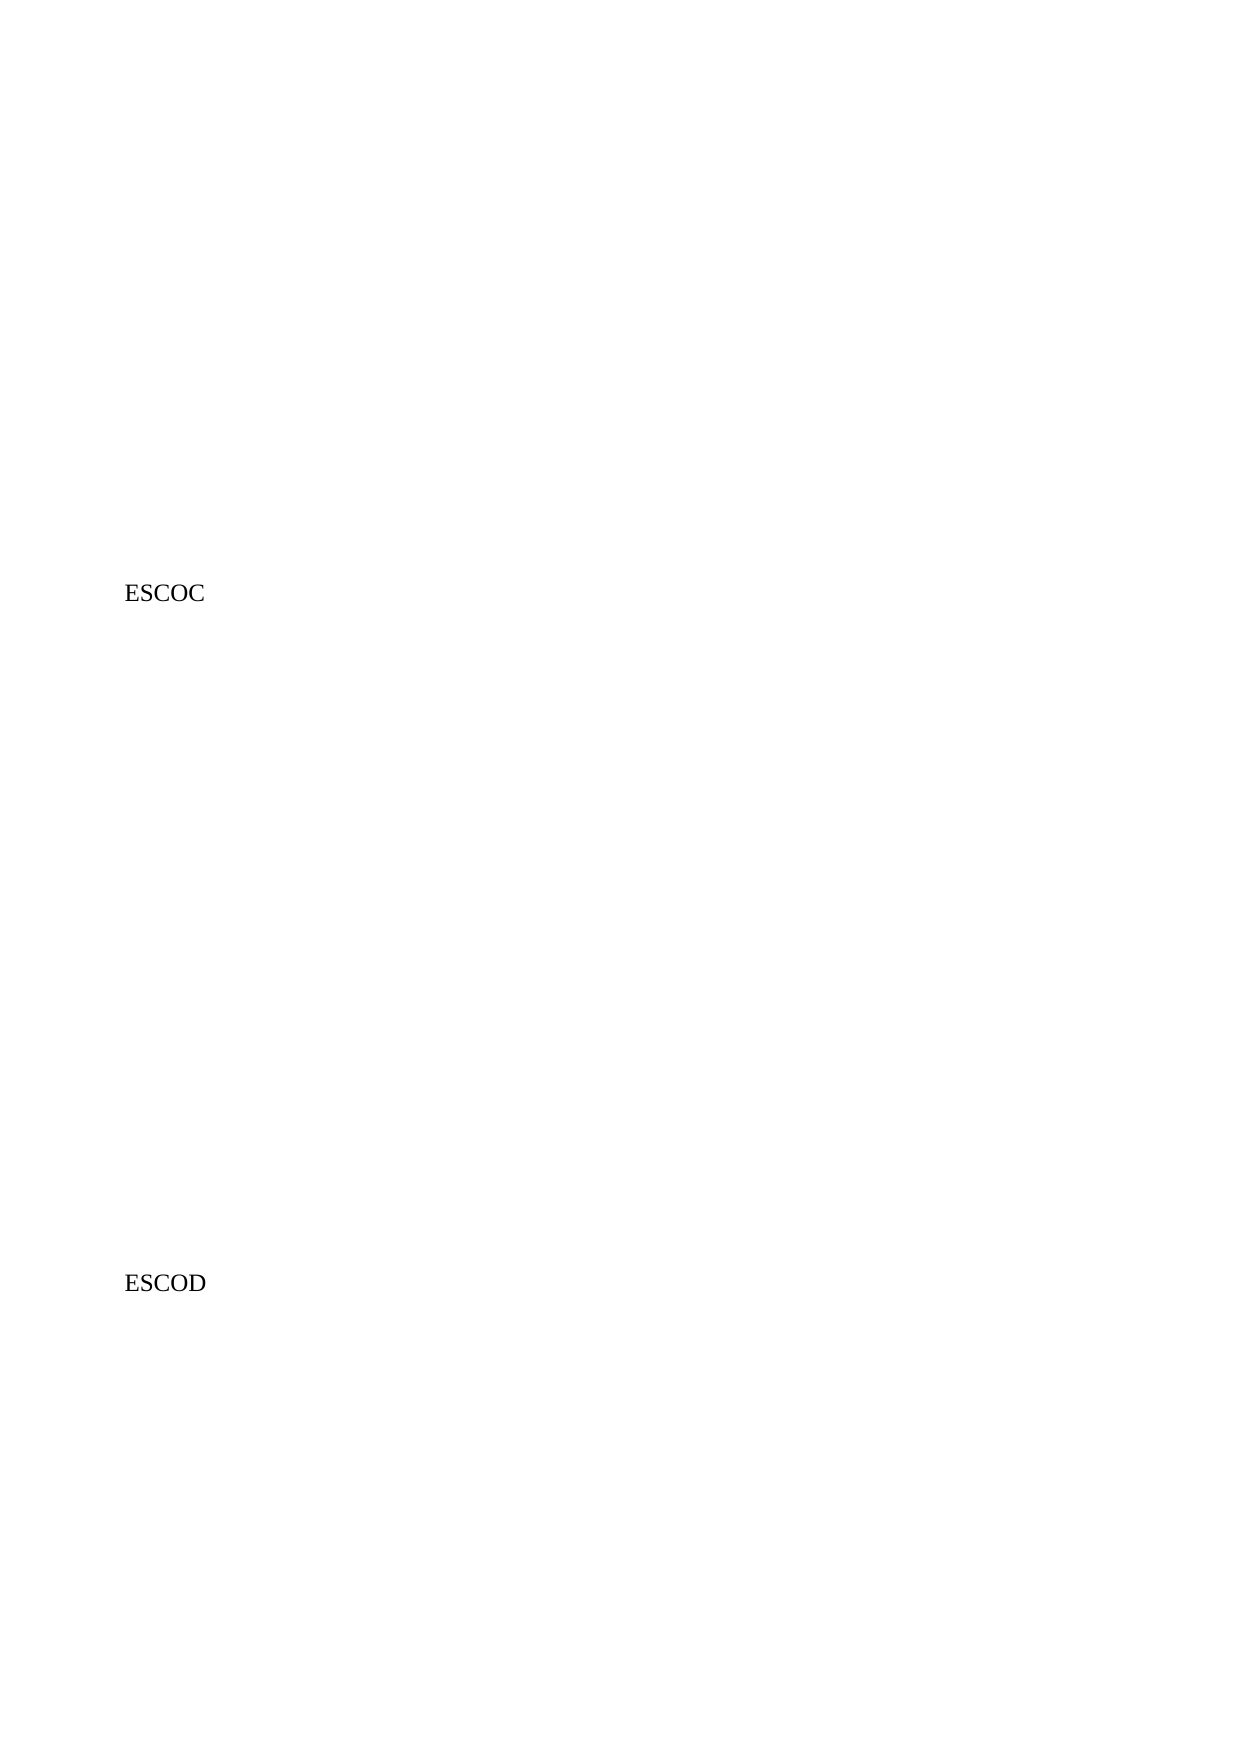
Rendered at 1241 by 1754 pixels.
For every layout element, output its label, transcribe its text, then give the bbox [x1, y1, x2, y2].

text ESCOD [118, 1268, 1122, 1297]
text ESCOC [118, 578, 1122, 607]
